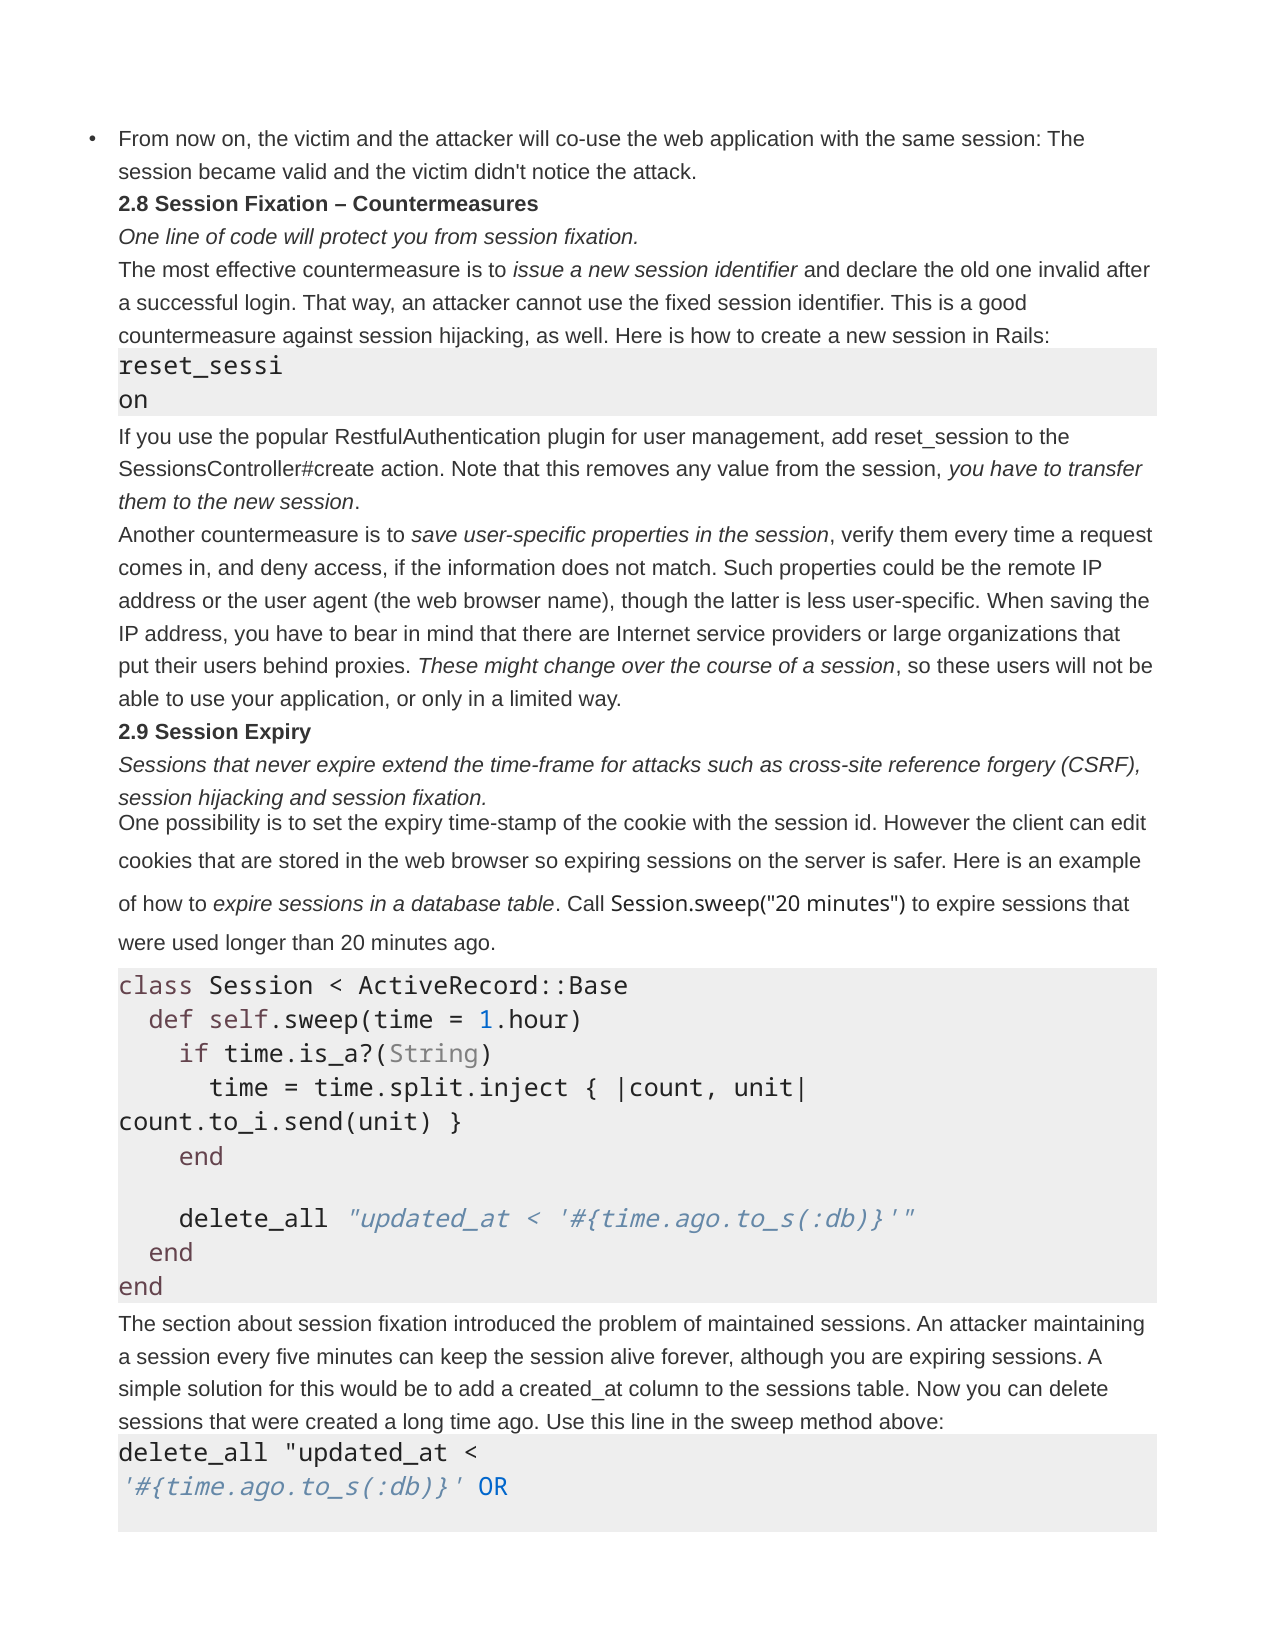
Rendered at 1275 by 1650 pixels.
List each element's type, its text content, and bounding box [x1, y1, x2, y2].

subtitle 2.9 Session Expiry [118, 711, 1157, 744]
table_header class Session < ActiveRecord::Base def self.sweep(time = 1.hour) if time.is_a?(String) time = time.split.inject { |count, unit| count.to_i.send(unit) } end delete_all "updated_at < '#{time.ago.to_s(:db)}'" end end [118, 968, 972, 1303]
text Sessions that never expire extend the time-frame for attacks such as cross-site reference forgery (CSRF), session hijacking and session fixation. [118, 744, 1157, 810]
text Another countermeasure is to save user-specific properties in the session, verify them every time a request comes in, and deny access, if the information does not match. Such properties could be the remote IP address or the user agent (the web browser name), though the latter is less user-specific. When saving the IP address, you have to bear in mind that there are Internet service providers or large organizations that put their users behind proxies. These might change over the course of a session, so these users will not be able to use your application, or only in a limited way. [118, 514, 1157, 711]
subtitle 2.8 Session Fixation – Countermeasures [118, 184, 1157, 217]
text One possibility is to set the expiry time-stamp of the cookie with the session id. However the client can edit cookies that are stored in the web browser so expiring sessions on the server is safer. Here is an example of how to expire sessions in a database table. Call Session.sweep("20 minutes") to expire sessions that were used longer than 20 minutes ago. [118, 810, 1157, 955]
table_header reset_session [118, 348, 288, 416]
text The most effective countermeasure is to issue a new session identifier and declare the old one invalid after a successful login. That way, an attacker cannot use the fixed session identifier. This is a good countermeasure against session hijacking, as well. Here is how to create a new session in Rails: [118, 249, 1157, 348]
list From now on, the victim and the attacker will co-use the web application with the same session: The session became valid and the victim didn't notice the attack. [118, 118, 1157, 184]
table_header delete_all "updated_at < '#{time.ago.to_s(:db)}' OR [118, 1434, 776, 1502]
text One line of code will protect you from session fixation. [118, 217, 1157, 249]
text The section about session fixation introduced the problem of maintained sessions. An attacker maintaining a session every five minutes can keep the session alive forever, although you are expiring sessions. A simple solution for this would be to add a created_at column to the sessions table. Now you can delete sessions that were created a long time ago. Use this line in the sweep method above: [118, 1303, 1157, 1434]
text If you use the popular RestfulAuthentication plugin for user management, add reset_session to the SessionsController#create action. Note that this removes any value from the session, you have to transfer them to the new session. [118, 416, 1157, 514]
